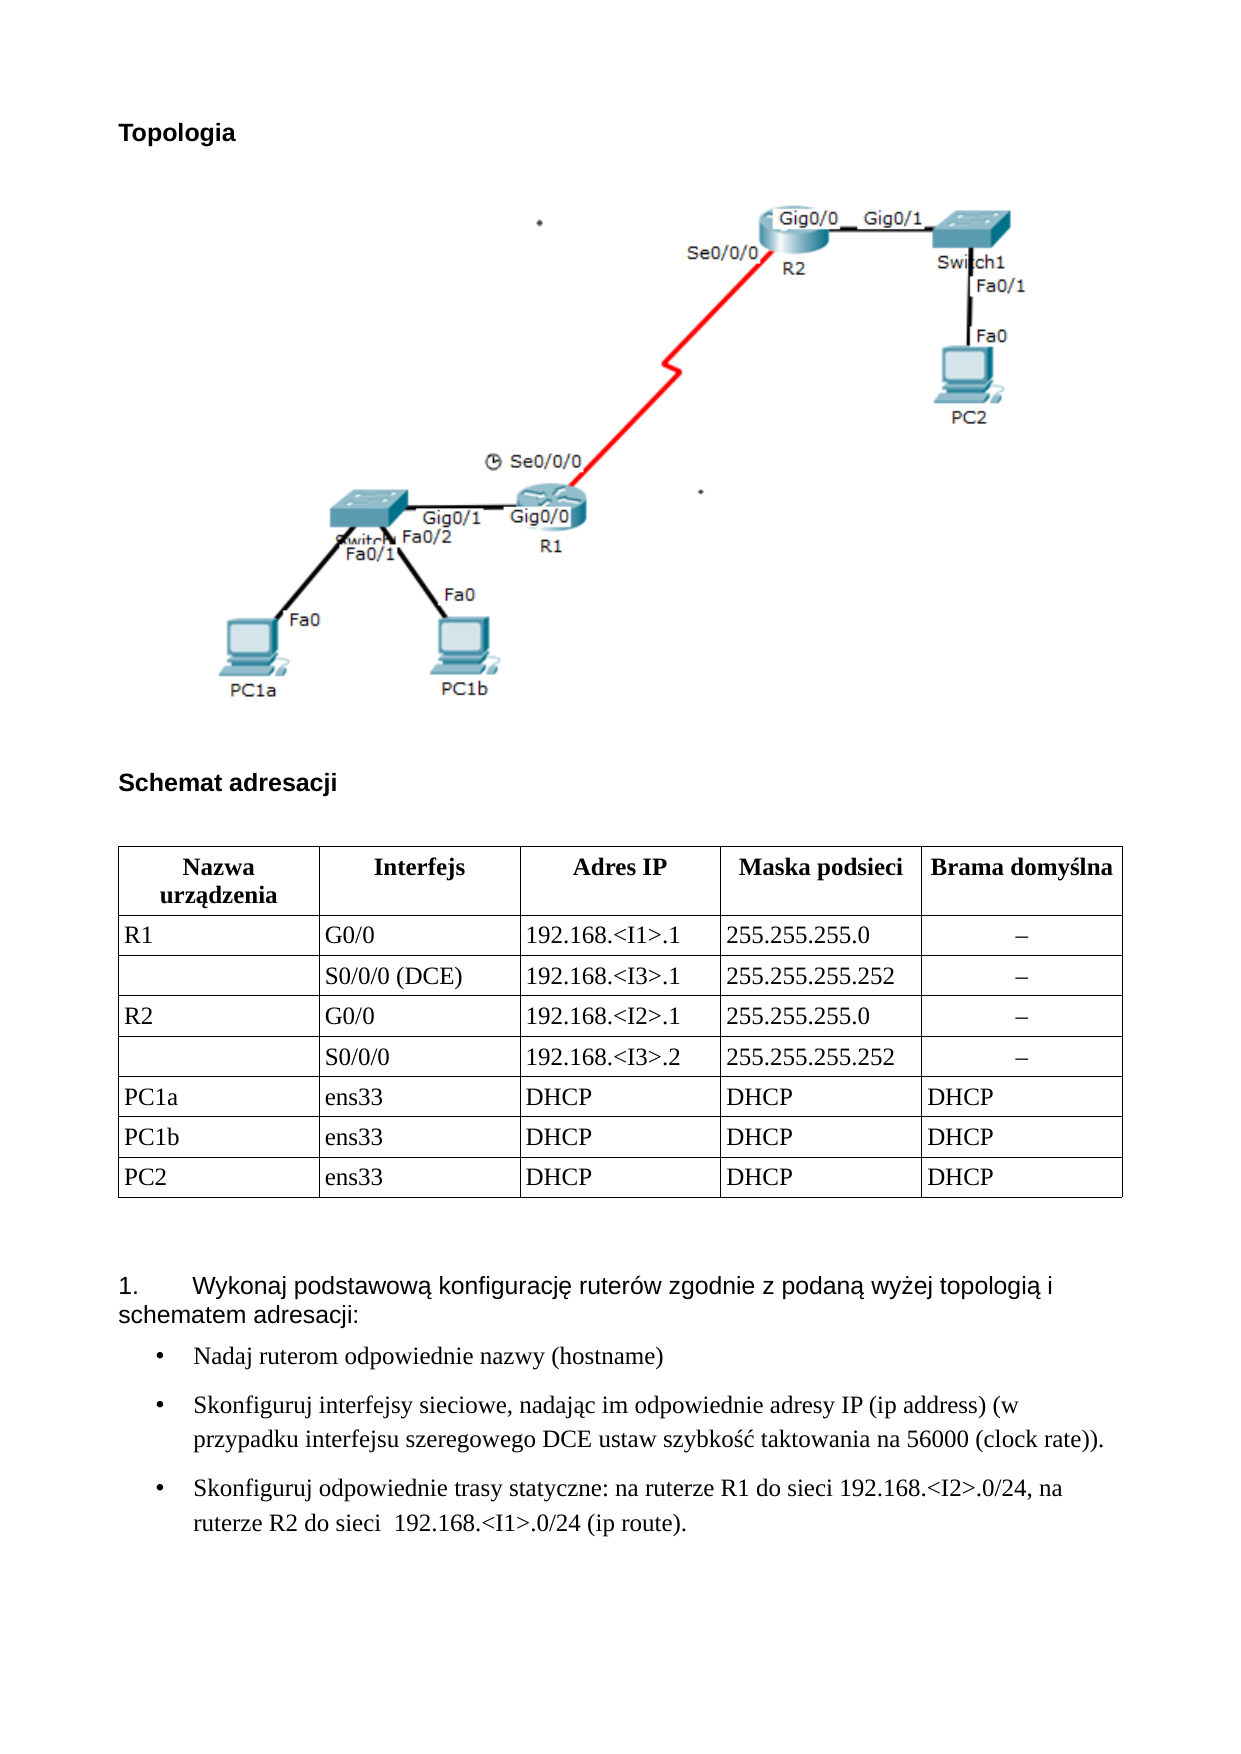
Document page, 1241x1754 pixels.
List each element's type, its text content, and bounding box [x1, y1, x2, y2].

picture [191, 196, 1049, 714]
table_cell 192.168.<I3>.1 [521, 956, 720, 995]
subtitle Wykonaj podstawową konfigurację ruterów zgodnie z podaną wyżej topologią i schematem adresacji: [118, 1271, 1122, 1328]
text Schemat adresacji [118, 768, 1122, 797]
table_cell DHCP [521, 1117, 720, 1157]
table_cell ens33 [320, 1117, 520, 1157]
table_cell 192.168.<I3>.2 [521, 1037, 720, 1076]
table_cell [119, 956, 319, 995]
table_cell PC1b [119, 1117, 319, 1157]
table_cell – [922, 956, 1122, 995]
table_cell DHCP [721, 1077, 921, 1116]
table_cell 255.255.255.0 [721, 996, 921, 1036]
table_cell 192.168.<I1>.1 [521, 916, 720, 955]
table_cell DHCP [521, 1158, 720, 1197]
table_cell R1 [119, 916, 319, 955]
table_cell [119, 1037, 319, 1076]
table_cell ens33 [320, 1158, 520, 1197]
table_cell ens33 [320, 1077, 520, 1116]
table_cell 255.255.255.252 [721, 956, 921, 995]
table_cell DHCP [922, 1158, 1122, 1197]
table_header Interfejs [320, 847, 520, 915]
table_cell – [922, 916, 1122, 955]
table_cell DHCP [521, 1077, 720, 1116]
table_cell S0/0/0 (DCE) [320, 956, 520, 995]
table_cell 192.168.<I2>.1 [521, 996, 720, 1036]
table_cell – [922, 1037, 1122, 1076]
table_header Nazwa urządzenia [119, 847, 319, 915]
table_header Brama domyślna [922, 847, 1122, 915]
table_cell S0/0/0 [320, 1037, 520, 1076]
table_cell 255.255.255.252 [721, 1037, 921, 1076]
table_cell 255.255.255.0 [721, 916, 921, 955]
table_cell PC1a [119, 1077, 319, 1116]
table_cell DHCP [922, 1117, 1122, 1157]
table_cell G0/0 [320, 996, 520, 1036]
table_header Maska podsieci [721, 847, 921, 915]
table_cell DHCP [922, 1077, 1122, 1116]
list Nadaj ruterom odpowiednie nazwy (hostname) [156, 1341, 1122, 1369]
list Skonfiguruj interfejsy sieciowe, nadając im odpowiednie adresy IP (ip address) (w przypadku interfejsu szeregowego DCE ustaw szybkość taktowania na 56000 (clock rate)). [156, 1390, 1122, 1453]
list Skonfiguruj odpowiednie trasy statyczne: na ruterze R1 do sieci 192.168.<I2>.0/24, na ruterze R2 do sieci 192.168.<I1>.0/24 (ip route). [156, 1473, 1122, 1537]
text Topologia [118, 118, 1122, 147]
table_cell R2 [119, 996, 319, 1036]
table_cell DHCP [721, 1117, 921, 1157]
table_cell DHCP [721, 1158, 921, 1197]
table_cell PC2 [119, 1158, 319, 1197]
table_cell G0/0 [320, 916, 520, 955]
table_cell – [922, 996, 1122, 1036]
table_header Adres IP [521, 847, 720, 915]
